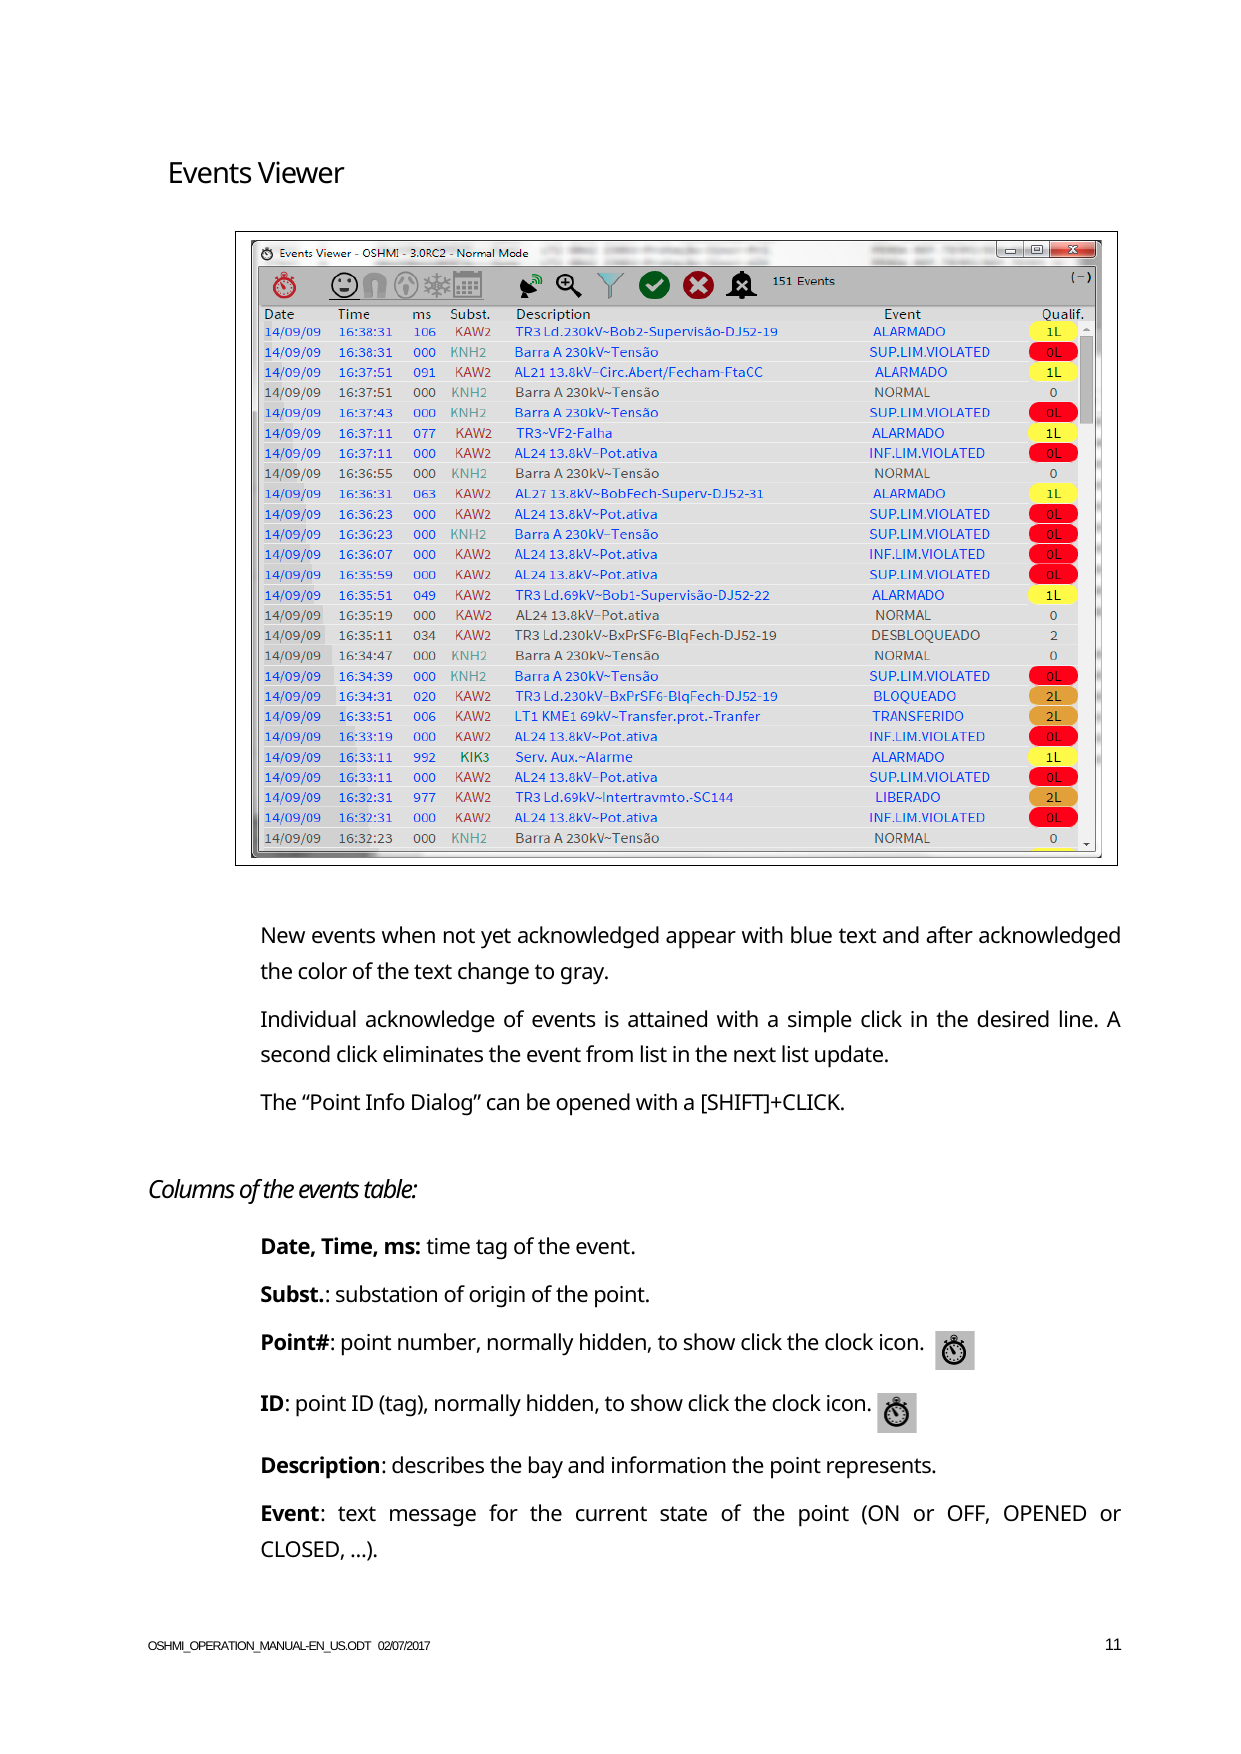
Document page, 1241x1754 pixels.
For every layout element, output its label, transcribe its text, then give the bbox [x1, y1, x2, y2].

text Individual acknowledge of events is attained with a simple click in the desired line. A second click eliminates the event from list in the next list update. [260, 1003, 1122, 1069]
text Description: describes the bay and information the point represents. [260, 1450, 1122, 1480]
text New events when not yet acknowledged appear with blue text and after acknowledged the color of the text change to gray. [260, 920, 1122, 986]
text ID: point ID (tag), normally hidden, to show click the clock icon. [260, 1388, 1122, 1432]
text Date, Time, ms: time tag of the event. [260, 1231, 1122, 1261]
picture [935, 1331, 975, 1370]
picture [251, 240, 1102, 858]
text Subst.: substation of origin of the point. [260, 1279, 1122, 1309]
text Event: text message for the current state of the point (ON or OFF, OPENED or CLOSED, ...). [260, 1498, 1122, 1563]
text Point#: point number, normally hidden, to show click the clock icon. [260, 1327, 1122, 1370]
subtitle Columns of the events table: [148, 1172, 1122, 1206]
text The “Point Info Dialog” can be opened with a [SHIFT]+CLICK. [260, 1087, 1122, 1117]
picture [877, 1393, 917, 1433]
subtitle Events Viewer [161, 146, 1122, 211]
